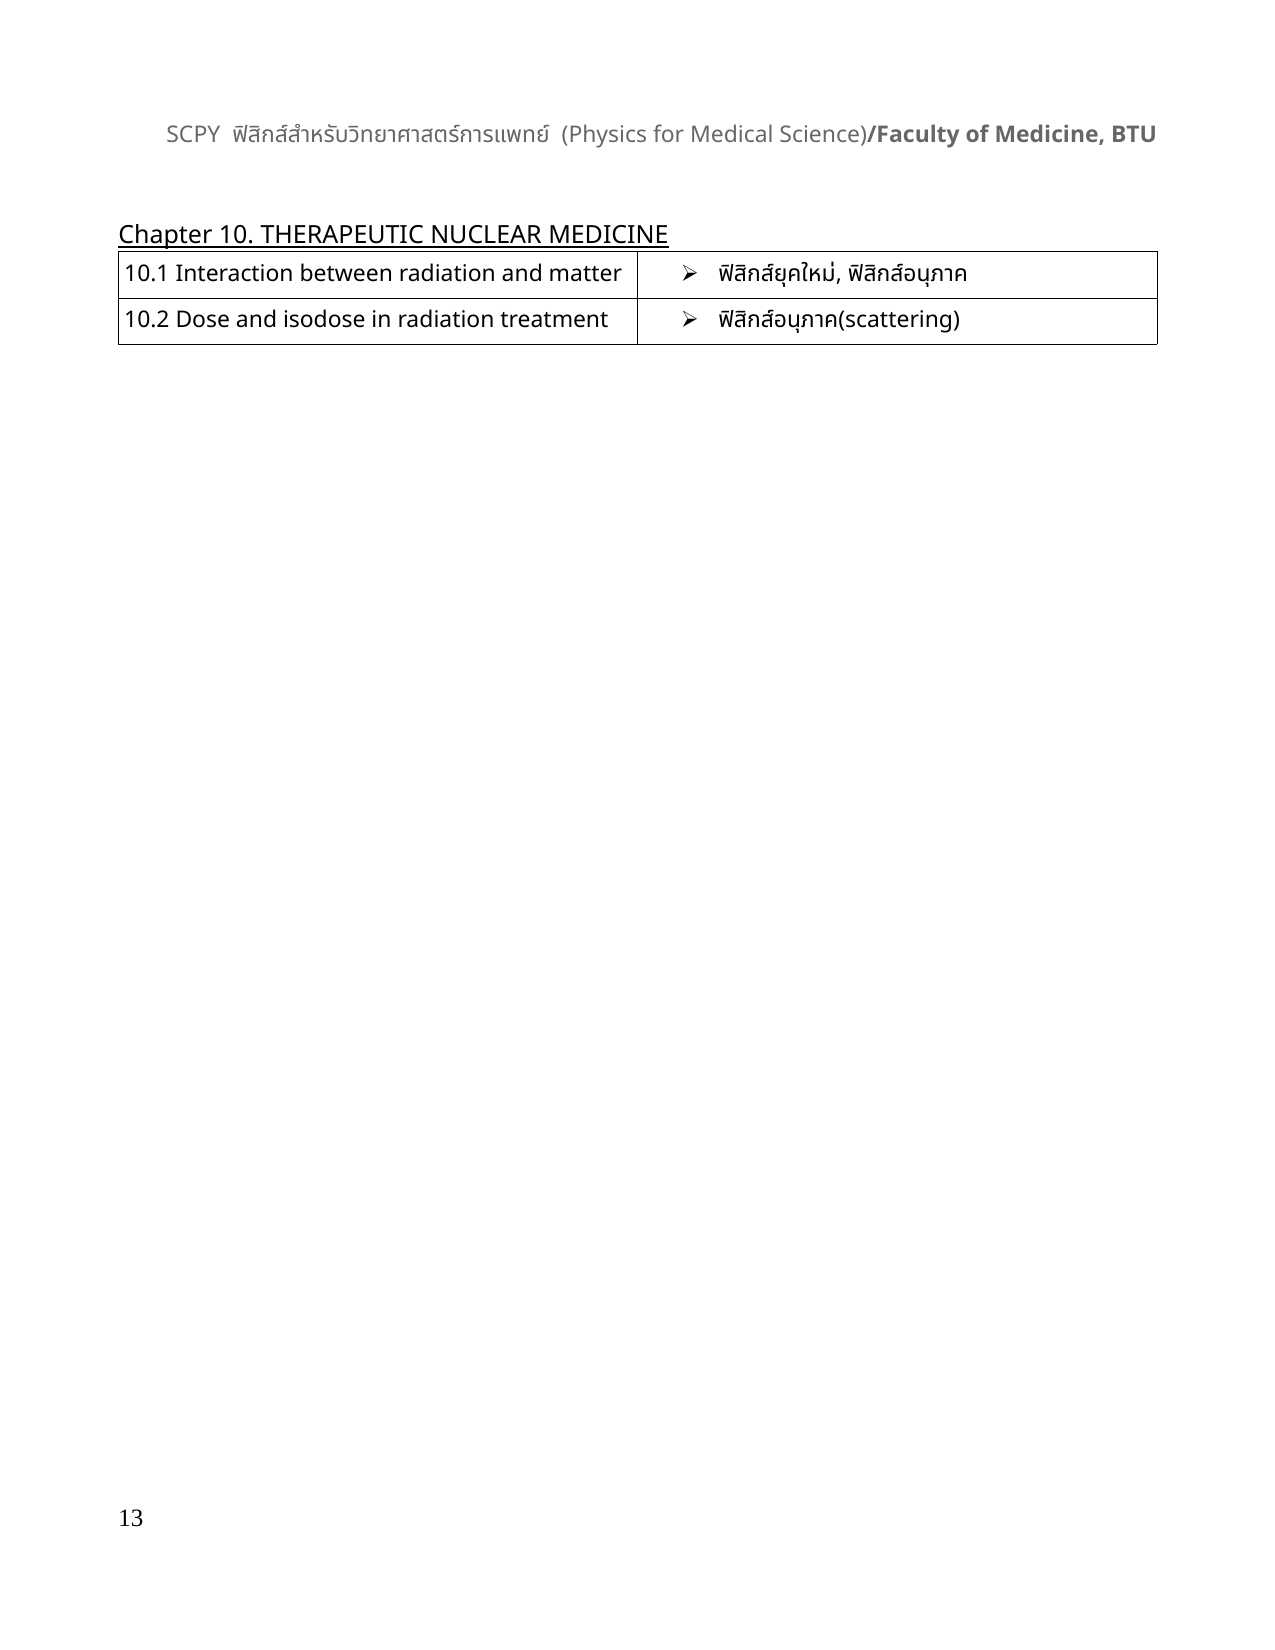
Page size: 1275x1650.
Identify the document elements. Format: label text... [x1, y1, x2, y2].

table_cell ฟิสิกส์อนุภาค(scattering) [638, 299, 1157, 344]
table_cell 10.2 Dose and isodose in radiation treatment [119, 299, 637, 344]
text Chapter 10. THERAPEUTIC NUCLEAR MEDICINE [118, 217, 1157, 251]
table_header ฟิสิกส์ยุคใหม่, ฟิสิกส์อนุภาค [638, 252, 1157, 297]
table_header 10.1 Interaction between radiation and matter [119, 252, 637, 297]
